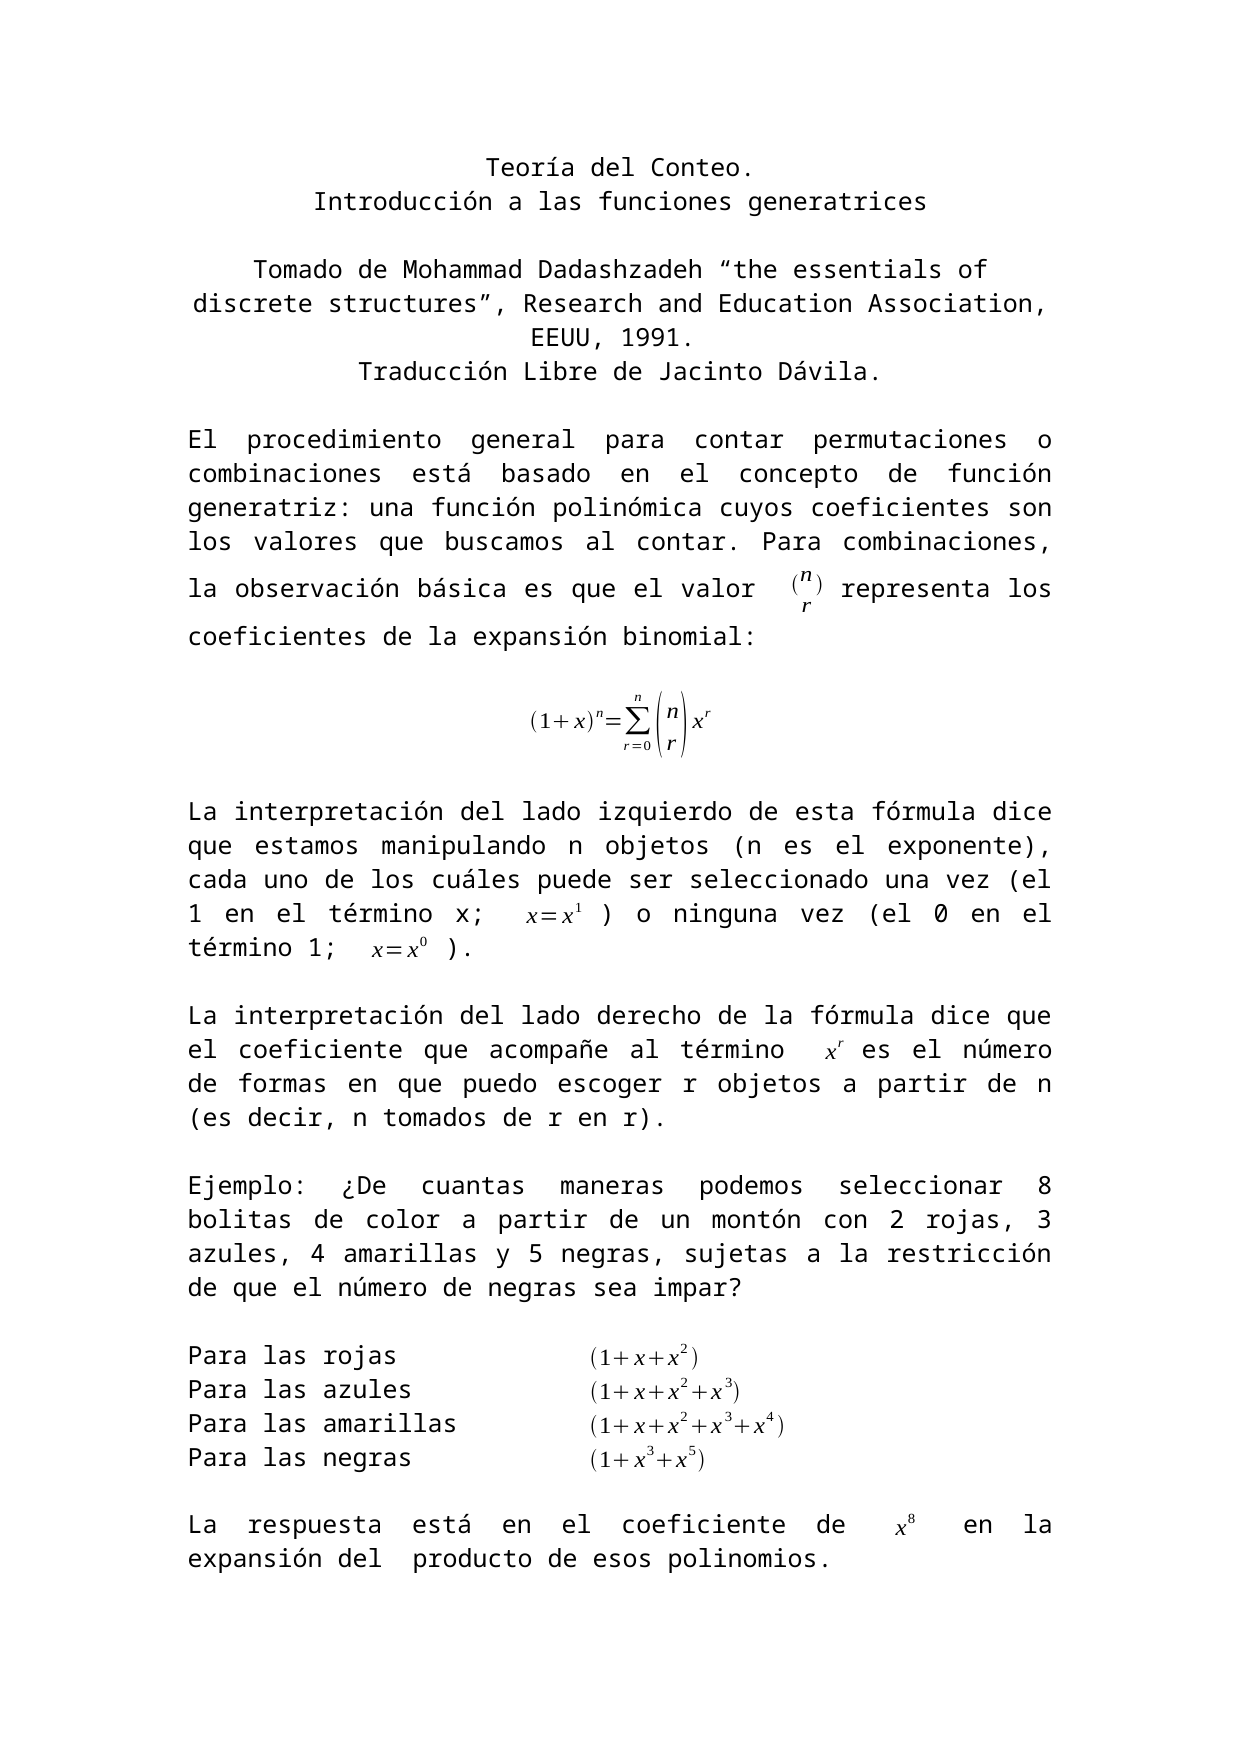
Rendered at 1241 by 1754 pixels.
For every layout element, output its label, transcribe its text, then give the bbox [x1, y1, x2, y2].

text Traducción Libre de Jacinto Dávila. [187, 354, 1053, 388]
text Introducción a las funciones generatrices [187, 184, 1053, 218]
text La respuesta está en el coeficiente de en la expansión del producto de esos polinomios. [187, 1507, 1053, 1575]
text Para las azules [187, 1371, 1053, 1405]
text Teoría del Conteo. [187, 150, 1053, 184]
text Tomado de Mohammad Dadashzadeh “the essentials of discrete structures”, Research and Education Association, EEUU, 1991. [187, 252, 1053, 354]
text Para las negras [187, 1439, 1053, 1473]
text La interpretación del lado izquierdo de esta fórmula dice que estamos manipulando n objetos (n es el exponente), cada uno de los cuáles puede ser seleccionado una vez (el 1 en el término x; ) o ninguna vez (el 0 en el término 1; ). [187, 794, 1053, 964]
text La interpretación del lado derecho de la fórmula dice que el coeficiente que acompañe al término es el número de formas en que puedo escoger r objetos a partir de n (es decir, n tomados de r en r). [187, 998, 1053, 1133]
text Ejemplo: ¿De cuantas maneras podemos seleccionar 8 bolitas de color a partir de un montón con 2 rojas, 3 azules, 4 amarillas y 5 negras, sujetas a la restricción de que el número de negras sea impar? [187, 1167, 1053, 1303]
text Para las amarillas [187, 1405, 1053, 1439]
text Para las rojas [187, 1337, 1053, 1371]
text El procedimiento general para contar permutaciones o combinaciones está basado en el concepto de función generatriz: una función polinómica cuyos coeficientes son los valores que buscamos al contar. Para combinaciones, la observación básica es que el valor representa los coeficientes de la expansión binomial: [187, 422, 1053, 653]
